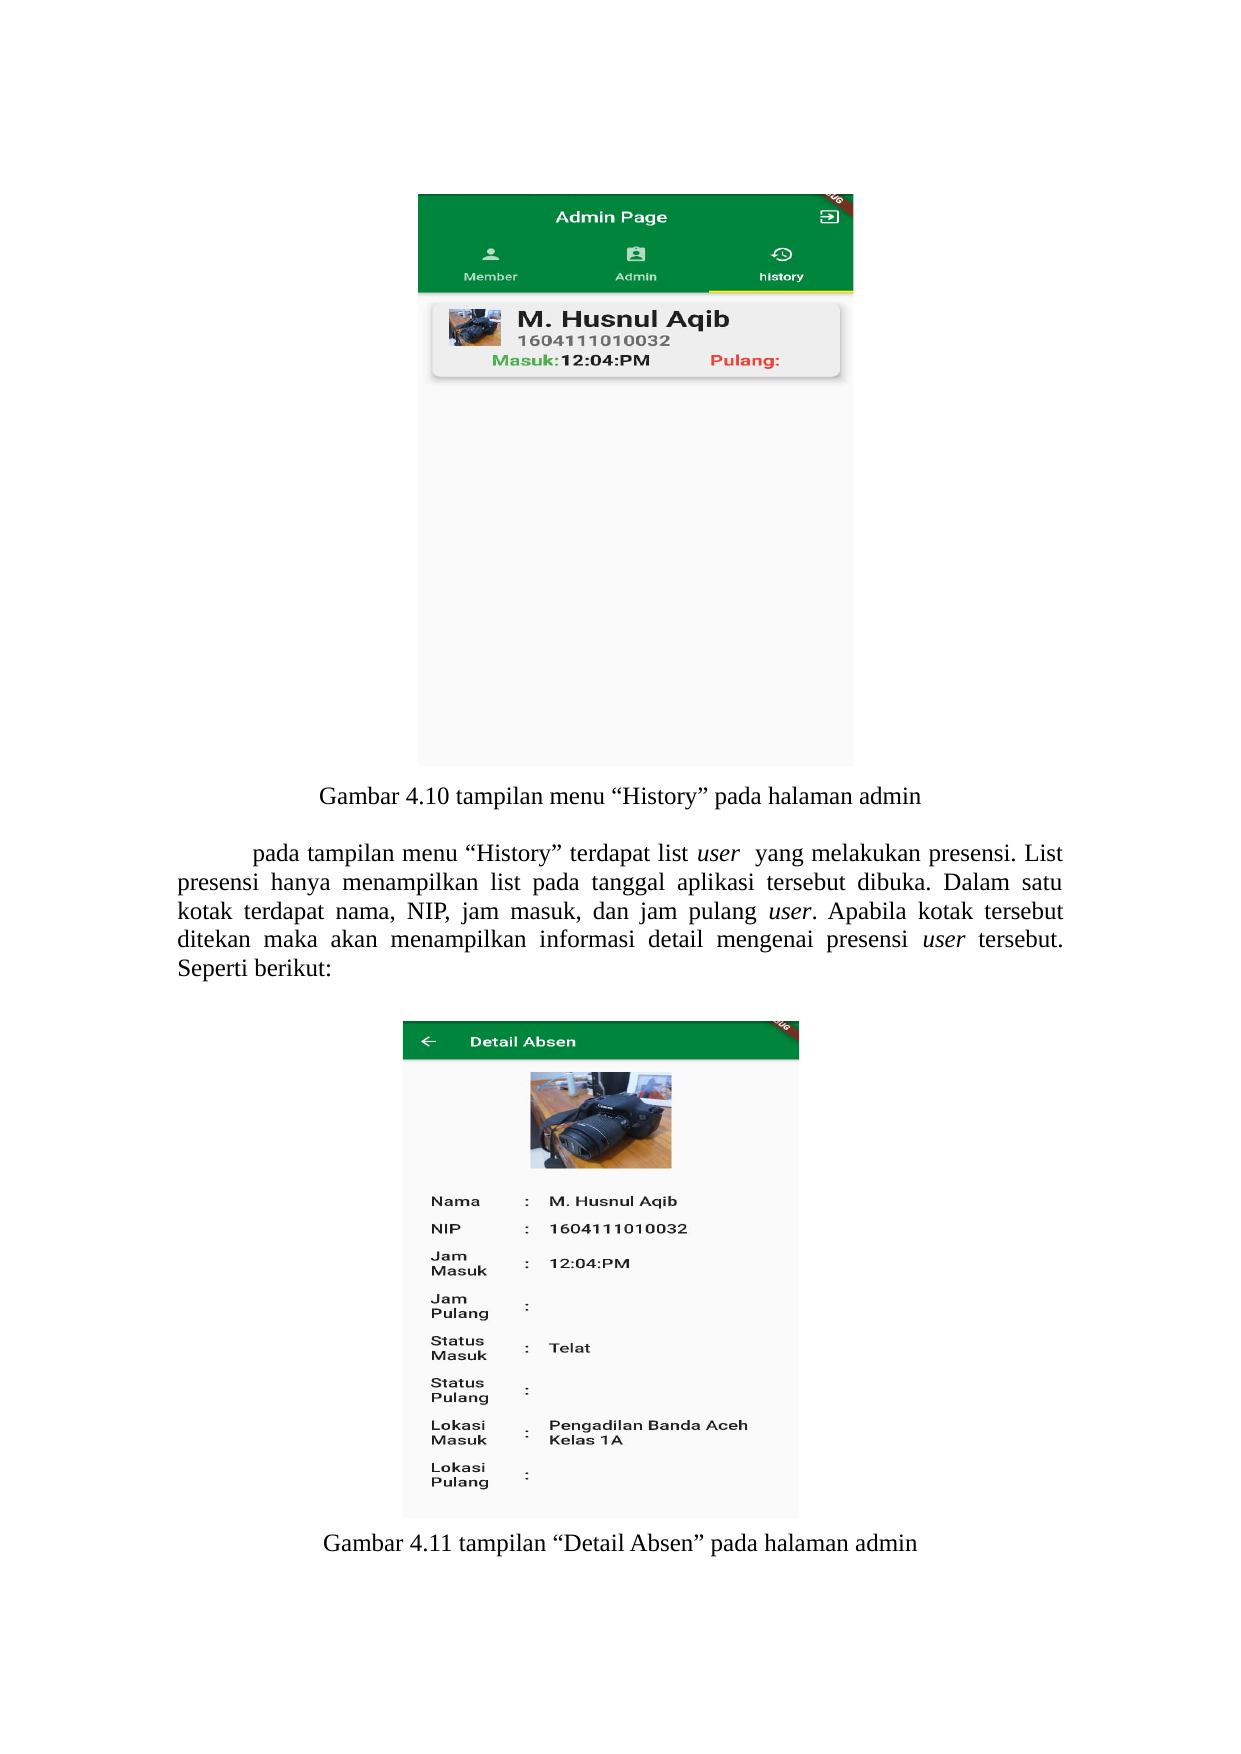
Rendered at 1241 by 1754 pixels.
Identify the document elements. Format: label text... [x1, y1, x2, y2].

picture [418, 194, 854, 766]
text pada tampilan menu “History” terdapat list user yang melakukan presensi. List presensi hanya menampilkan list pada tanggal aplikasi tersebut dibuka. Dalam satu kotak terdapat nama, NIP, jam masuk, dan jam pulang user. Apabila kotak tersebut ditekan maka akan menampilkan informasi detail mengenai presensi user tersebut. Seperti berikut: [177, 838, 1063, 982]
text Gambar 4.11 tampilan “Detail Absen” pada halaman admin [177, 1528, 1063, 1557]
picture [402, 1021, 800, 1518]
text Gambar 4.10 tampilan menu “History” pada halaman admin [177, 781, 1063, 809]
